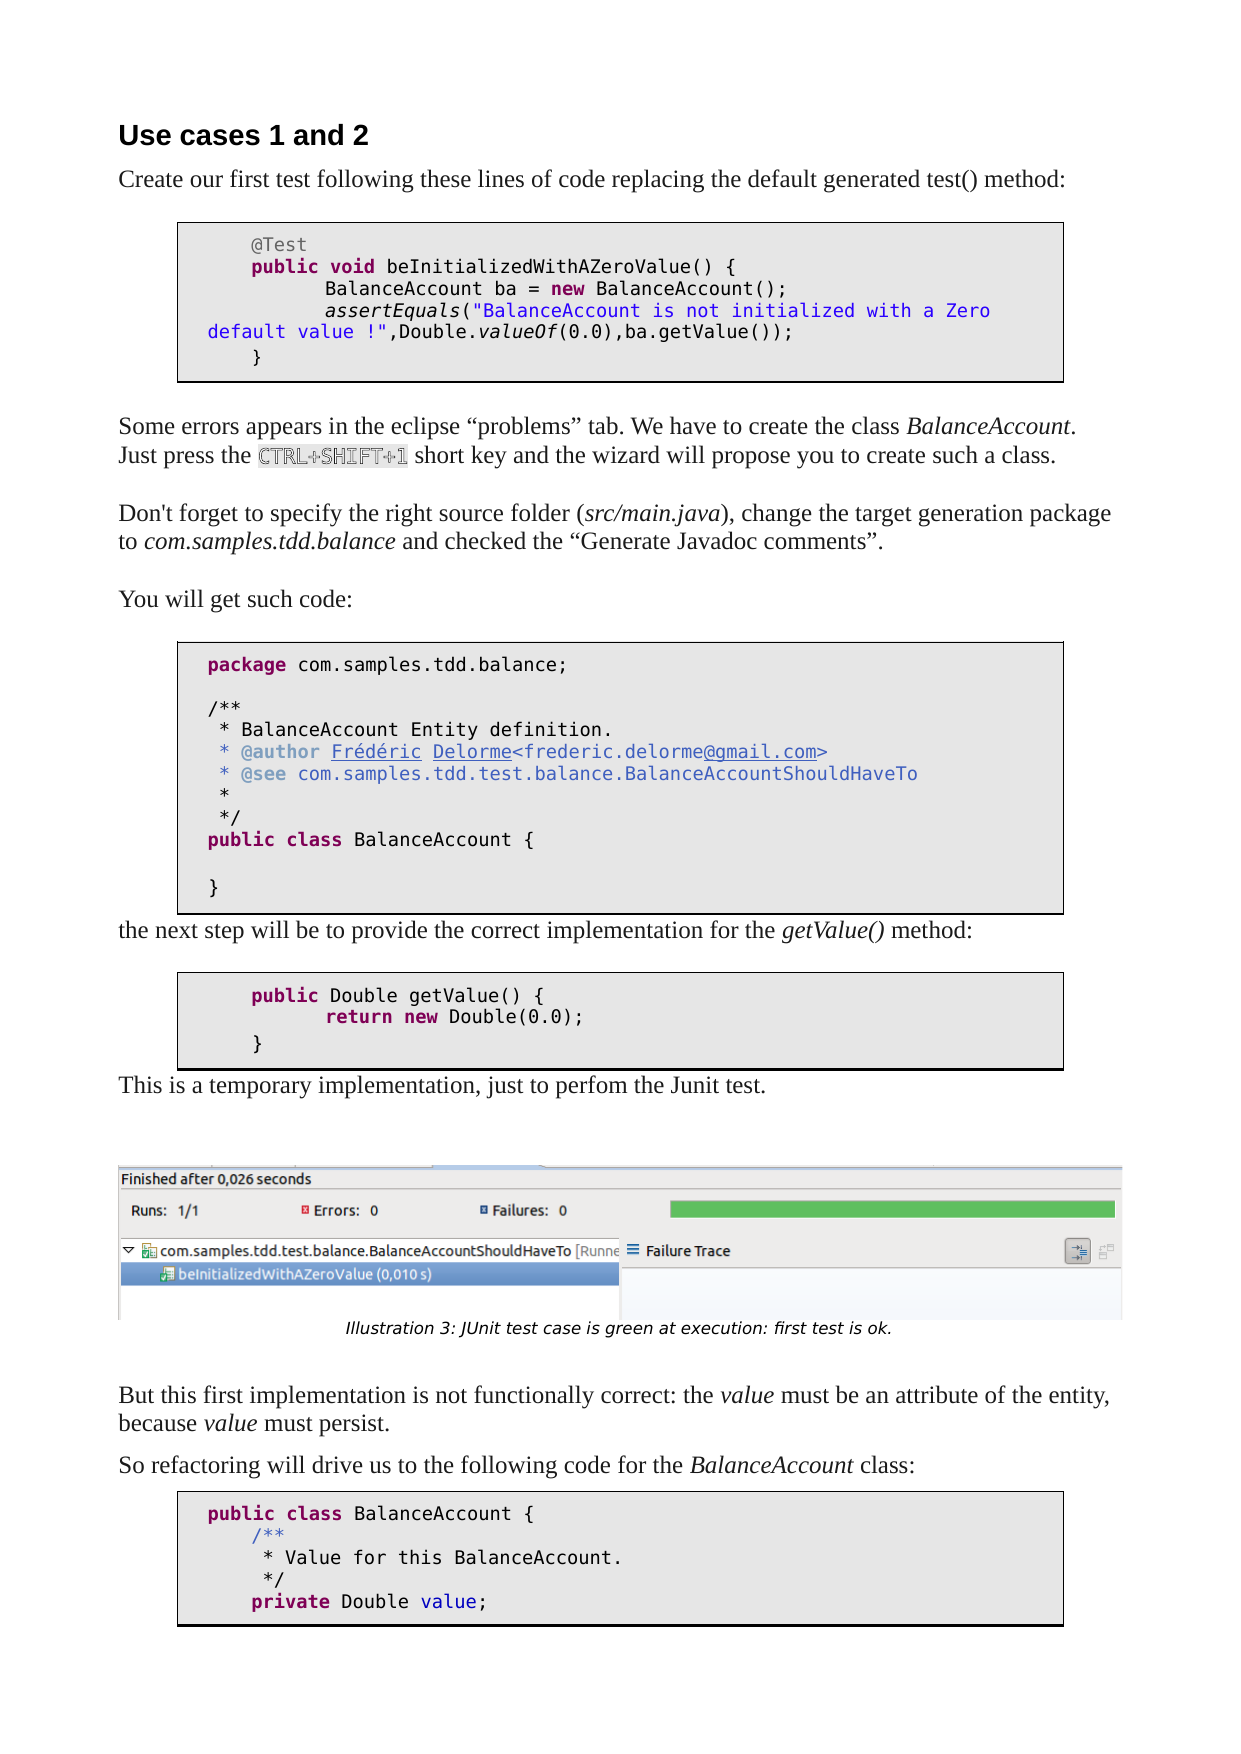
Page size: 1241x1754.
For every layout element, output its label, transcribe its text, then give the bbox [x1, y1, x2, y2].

text */ [178, 794, 1063, 816]
text Illustration 3: JUnit test case is green at execution: first test is ok. [118, 1320, 1122, 1338]
text Just press the CTRL+SHIFT+1 short key and the wizard will propose you to create such a class. [118, 440, 1122, 469]
text @Test [178, 223, 1063, 243]
text * [178, 773, 1063, 794]
subtitle Use cases 1 and 2 [118, 118, 1122, 152]
text } [178, 331, 1063, 381]
text public void beInitializedWithAZeroValue() { [178, 243, 1063, 265]
text package com.samples.tdd.balance; [178, 643, 1063, 663]
text public Double getValue() { [178, 973, 1063, 994]
text Create our first test following these lines of code replacing the default generated test() method: [118, 164, 1122, 193]
text You will get such code: [118, 584, 1122, 613]
text public class BalanceAccount { [178, 816, 1063, 838]
text * @see com.samples.tdd.test.balance.BalanceAccountShouldHaveTo [178, 751, 1063, 773]
text But this first implementation is not functionally correct: the value must be an attribute of the entity, because value must persist. [118, 1380, 1122, 1437]
text */ [178, 1557, 1063, 1578]
text } [178, 1016, 1063, 1068]
text assertEquals("BalanceAccount is not initialized with a Zero default value !",Double.valueOf(0.0),ba.getValue()); [178, 287, 1063, 331]
text Don't forget to specify the right source folder (src/main.java), change the target generation package to com.samples.tdd.balance and checked the “Generate Javadoc comments”. [118, 498, 1122, 555]
text private Double value; [178, 1578, 1063, 1624]
text * BalanceAccount Entity definition. [178, 707, 1063, 729]
text return new Double(0.0); [178, 994, 1063, 1016]
text Some errors appears in the eclipse “problems” tab. We have to create the class BalanceAccount. [118, 411, 1122, 440]
text So refactoring will drive us to the following code for the BalanceAccount class: [118, 1450, 1122, 1478]
text the next step will be to provide the correct implementation for the getValue() method: [118, 915, 1122, 943]
text * Value for this BalanceAccount. [178, 1535, 1063, 1557]
text * @author Frédéric Delorme<frederic.delorme@gmail.com> [178, 729, 1063, 751]
text public class BalanceAccount { [178, 1492, 1063, 1513]
text /** [178, 1513, 1063, 1535]
text } [178, 860, 1063, 913]
text This is a temporary implementation, just to perfom the Junit test. [118, 1071, 1122, 1099]
picture [118, 1165, 1123, 1320]
text BalanceAccount ba = new BalanceAccount(); [178, 265, 1063, 287]
text /** [178, 685, 1063, 707]
